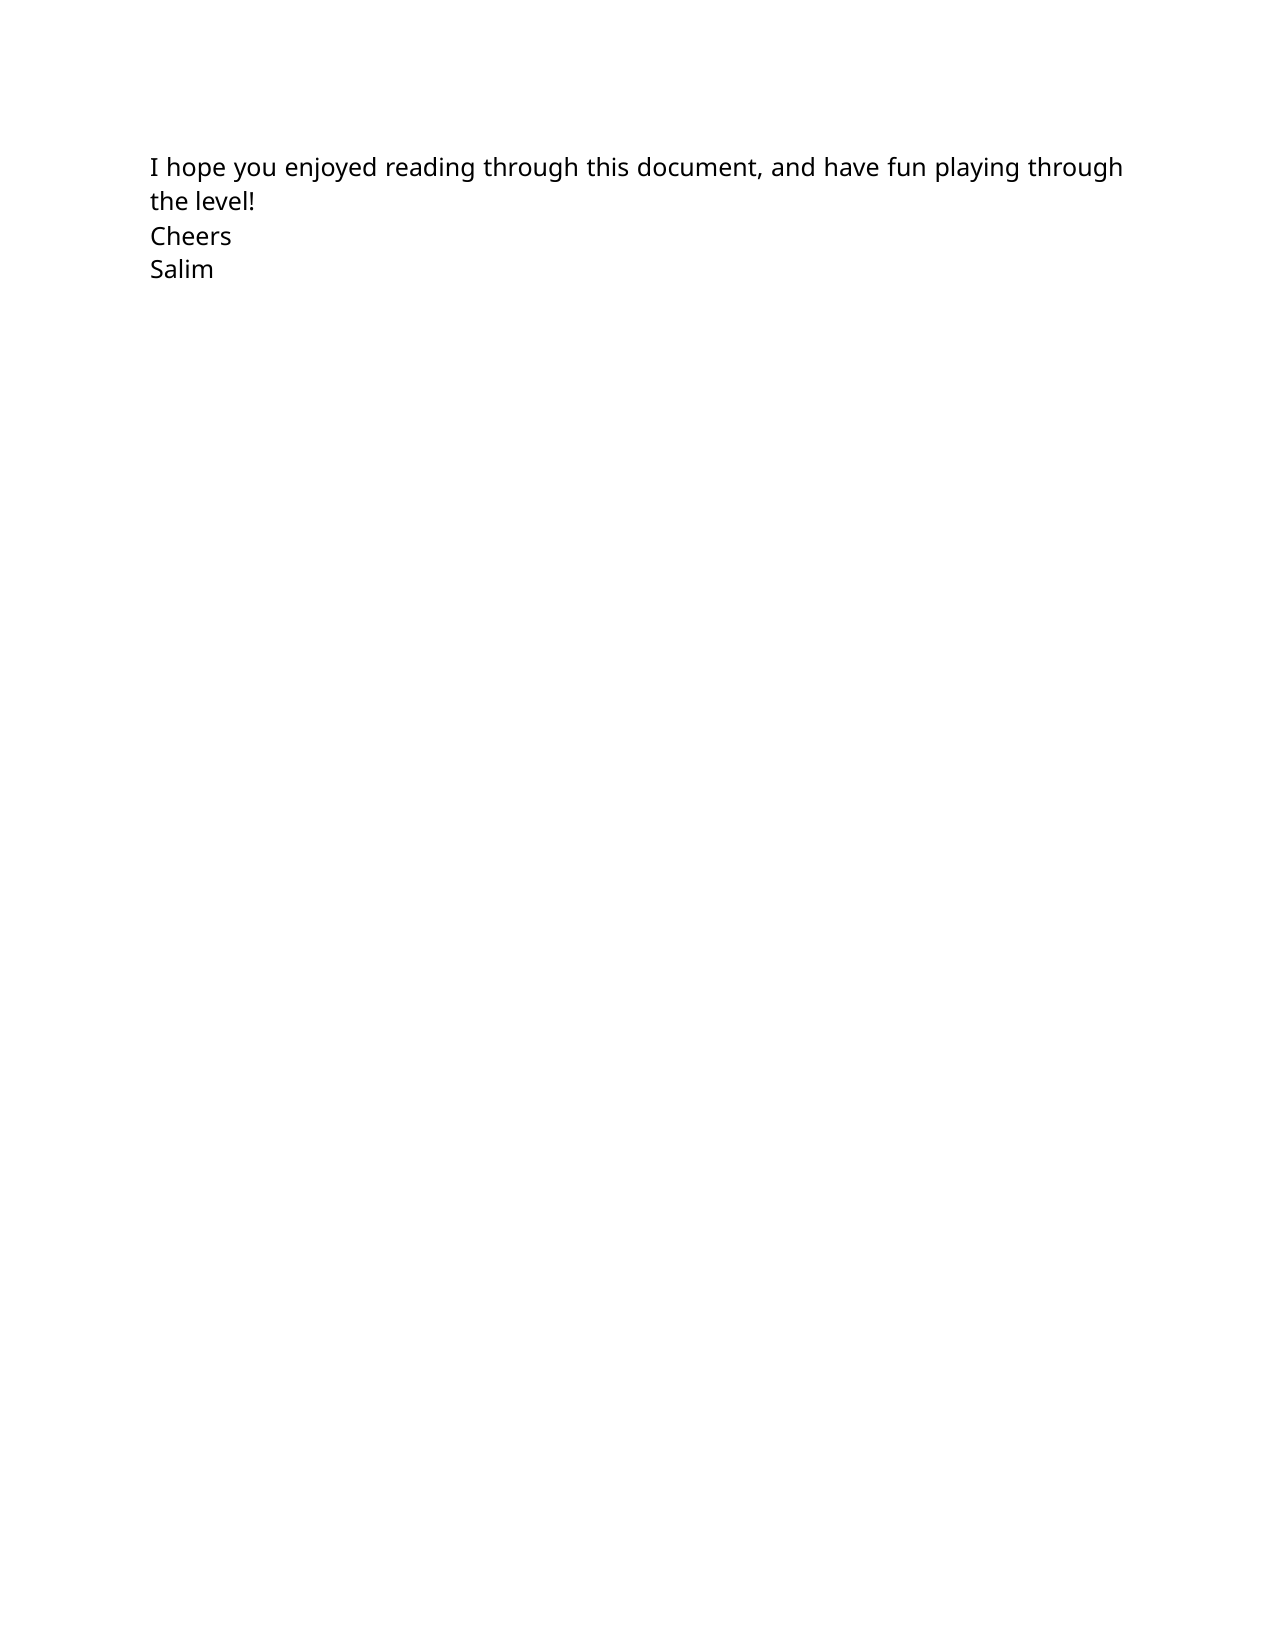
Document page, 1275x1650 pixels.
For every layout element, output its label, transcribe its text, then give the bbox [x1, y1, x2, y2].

text I hope you enjoyed reading through this document, and have fun playing through the level! [150, 150, 1125, 218]
text Salim [150, 252, 1125, 286]
text Cheers [150, 218, 1125, 252]
